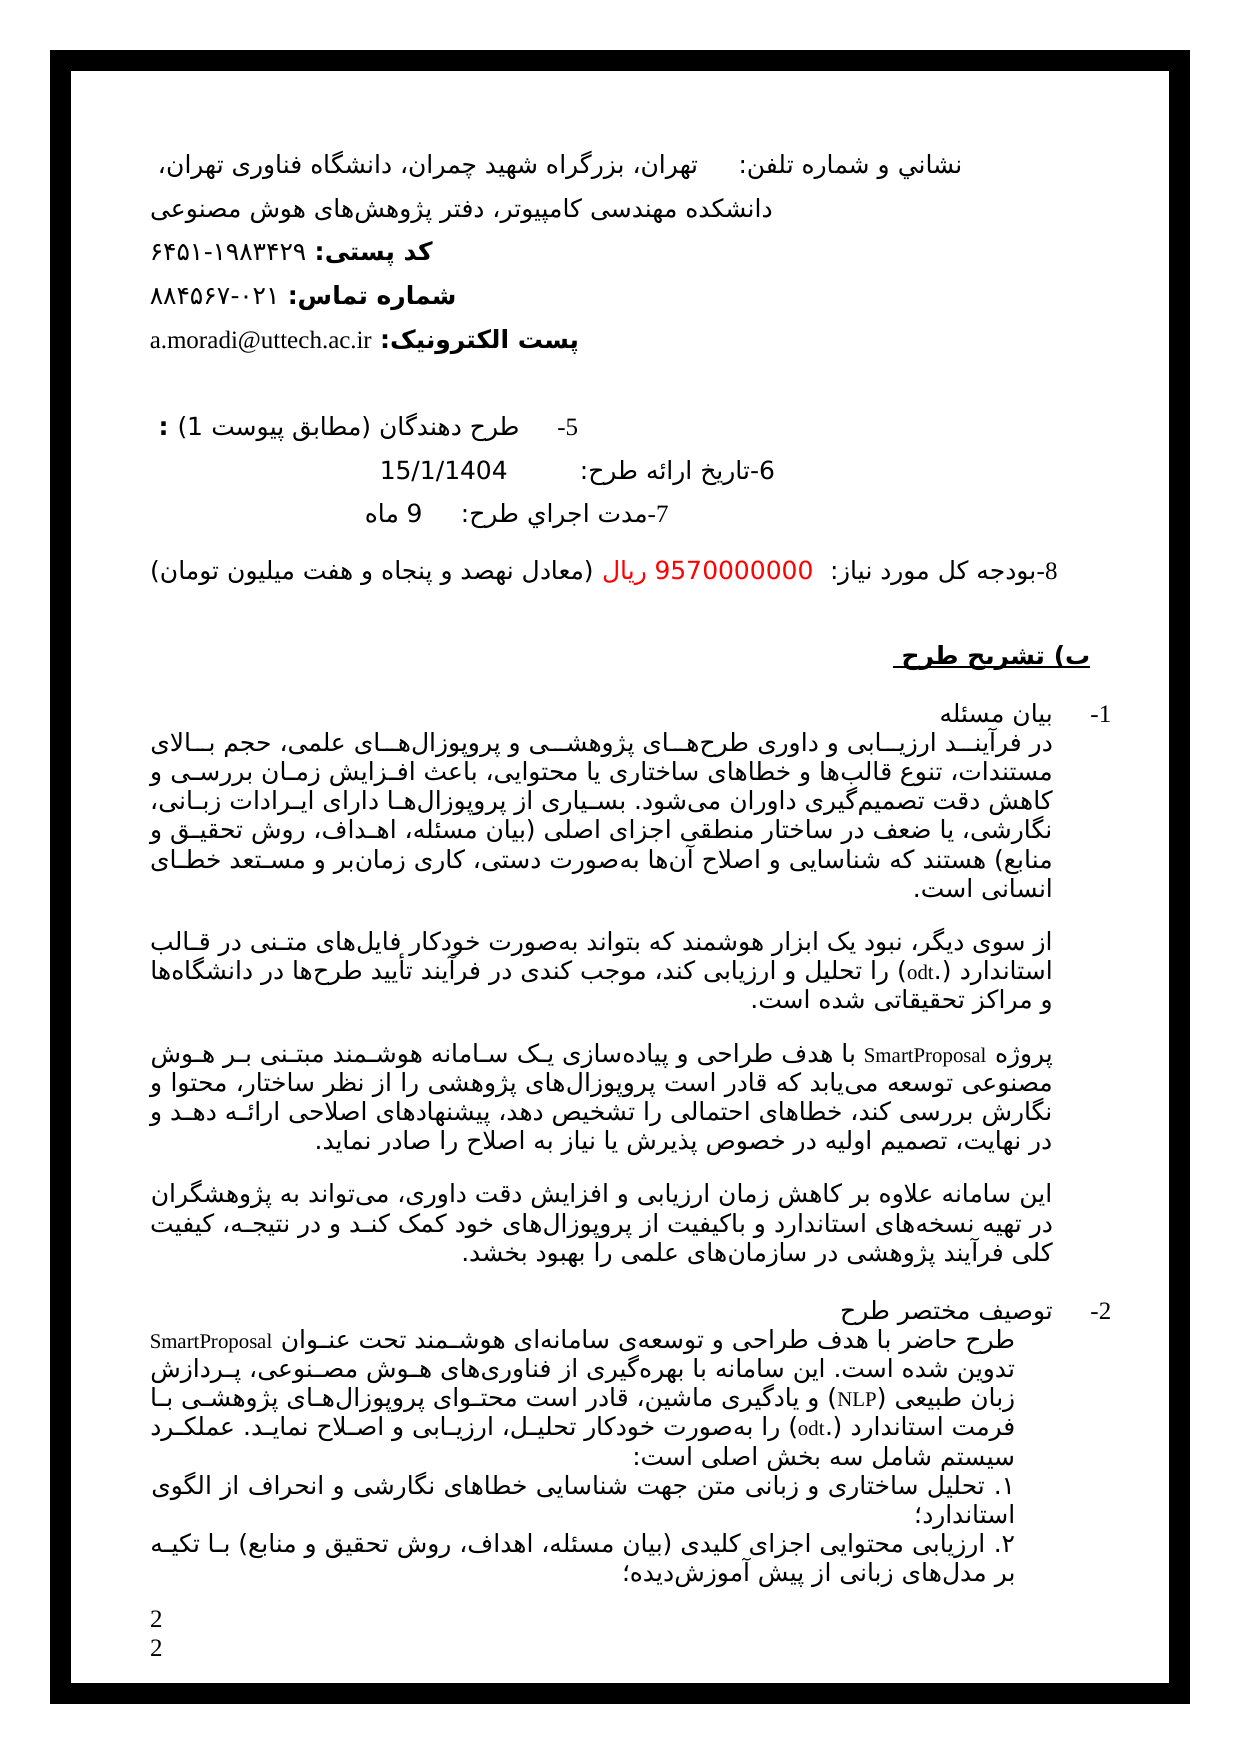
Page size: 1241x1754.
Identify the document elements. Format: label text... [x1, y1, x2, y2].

list بودجه کل مورد نياز: 9570000000 ریال (معادل نهصد و پنجاه و هفت میلیون تومان) [150, 556, 1090, 585]
list طرح حاضر با هدف طراحی و توسعه‌ی سامانه‌ای هوشمند تحت عنوان SmartProposal تدوین شده است. این سامانه با بهره‌گیری از فناوری‌های هوش مصنوعی، پردازش زبان طبیعی (NLP) و یادگیری ماشین، قادر است محتوای پروپوزال‌های پژوهشی با فرمت استاندارد (.odt) را به‌صورت خودکار تحلیل، ارزیابی و اصلاح نماید. عملکرد سیستم شامل سه بخش اصلی است: [150, 1325, 1015, 1471]
text پست الکترونیک: a.moradi@uttech.ac.ir [150, 325, 1051, 354]
text ب) تشریح طرح [150, 641, 1090, 670]
list توصیف مختصر طرح [150, 1296, 1090, 1325]
text این سامانه علاوه بر کاهش زمان ارزیابی و افزایش دقت داوری، می‌تواند به پژوهشگران در تهیه نسخه‌های استاندارد و باکیفیت از پروپوزال‌های خود کمک کند و در نتیجه، کیفیت کلی فرآیند پژوهشی در سازمان‌های علمی را بهبود بخشد. [150, 1179, 1053, 1267]
list طرح دهندگان (مطابق پیوست 1) : [150, 412, 1090, 441]
text پروژه SmartProposal با هدف طراحی و پیاده‌سازی یک سامانه هوشمند مبتنی بر هوش مصنوعی توسعه می‌یابد که قادر است پروپوزال‌های پژوهشی را از نظر ساختار، محتوا و نگارش بررسی کند، خطاهای احتمالی را تشخیص دهد، پیشنهادهای اصلاحی ارائه دهد و در نهایت، تصمیم اولیه در خصوص پذیرش یا نیاز به اصلاح را صادر نماید. [150, 1039, 1053, 1156]
text از سوی دیگر، نبود یک ابزار هوشمند که بتواند به‌صورت خودکار فایل‌های متنی در قالب استاندارد (.odt) را تحلیل و ارزیابی کند، موجب کندی در فرآیند تأیید طرح‌ها در دانشگاه‌ها و مراکز تحقیقاتی شده است. [150, 927, 1053, 1015]
text نشاني و شماره تلفن: تهران، بزرگراه شهید چمران، دانشگاه فناوری تهران، دانشکده مهندسی کامپیوتر، دفتر پژوهش‌های هوش مصنوعی [150, 150, 1051, 223]
list تاريخ ارائه طرح: 15/1/1404 [150, 456, 1090, 485]
text کد پستی: ۱۹۸۳۴۲۹-۶۴۵۱ [150, 237, 1051, 267]
list بیان مسئله [150, 699, 1090, 728]
list مدت اجراي طرح: 9 ماه [150, 499, 1090, 529]
list ۲. ارزیابی محتوایی اجزای کلیدی (بیان مسئله، اهداف، روش تحقیق و منابع) با تکیه بر مدل‌های زبانی از پیش آموزش‌دیده؛ [150, 1529, 1015, 1588]
text در فرآیند ارزیابی و داوری طرح‌های پژوهشی و پروپوزال‌های علمی، حجم بالای مستندات، تنوع قالب‌ها و خطاهای ساختاری یا محتوایی، باعث افزایش زمان بررسی و کاهش دقت تصمیم‌گیری داوران می‌شود. بسیاری از پروپوزال‌ها دارای ایرادات زبانی، نگارشی، یا ضعف در ساختار منطقی اجزای اصلی (بیان مسئله، اهداف، روش تحقیق و منابع) هستند که شناسایی و اصلاح آن‌ها به‌صورت دستی، کاری زمان‌بر و مستعد خطای انسانی است. [150, 728, 1053, 903]
text شماره تماس: ۰۲۱-۸۸۴۵۶۷ [150, 281, 1051, 310]
list ۱. تحلیل ساختاری و زبانی متن جهت شناسایی خطاهای نگارشی و انحراف از الگوی استاندارد؛ [150, 1471, 1015, 1529]
